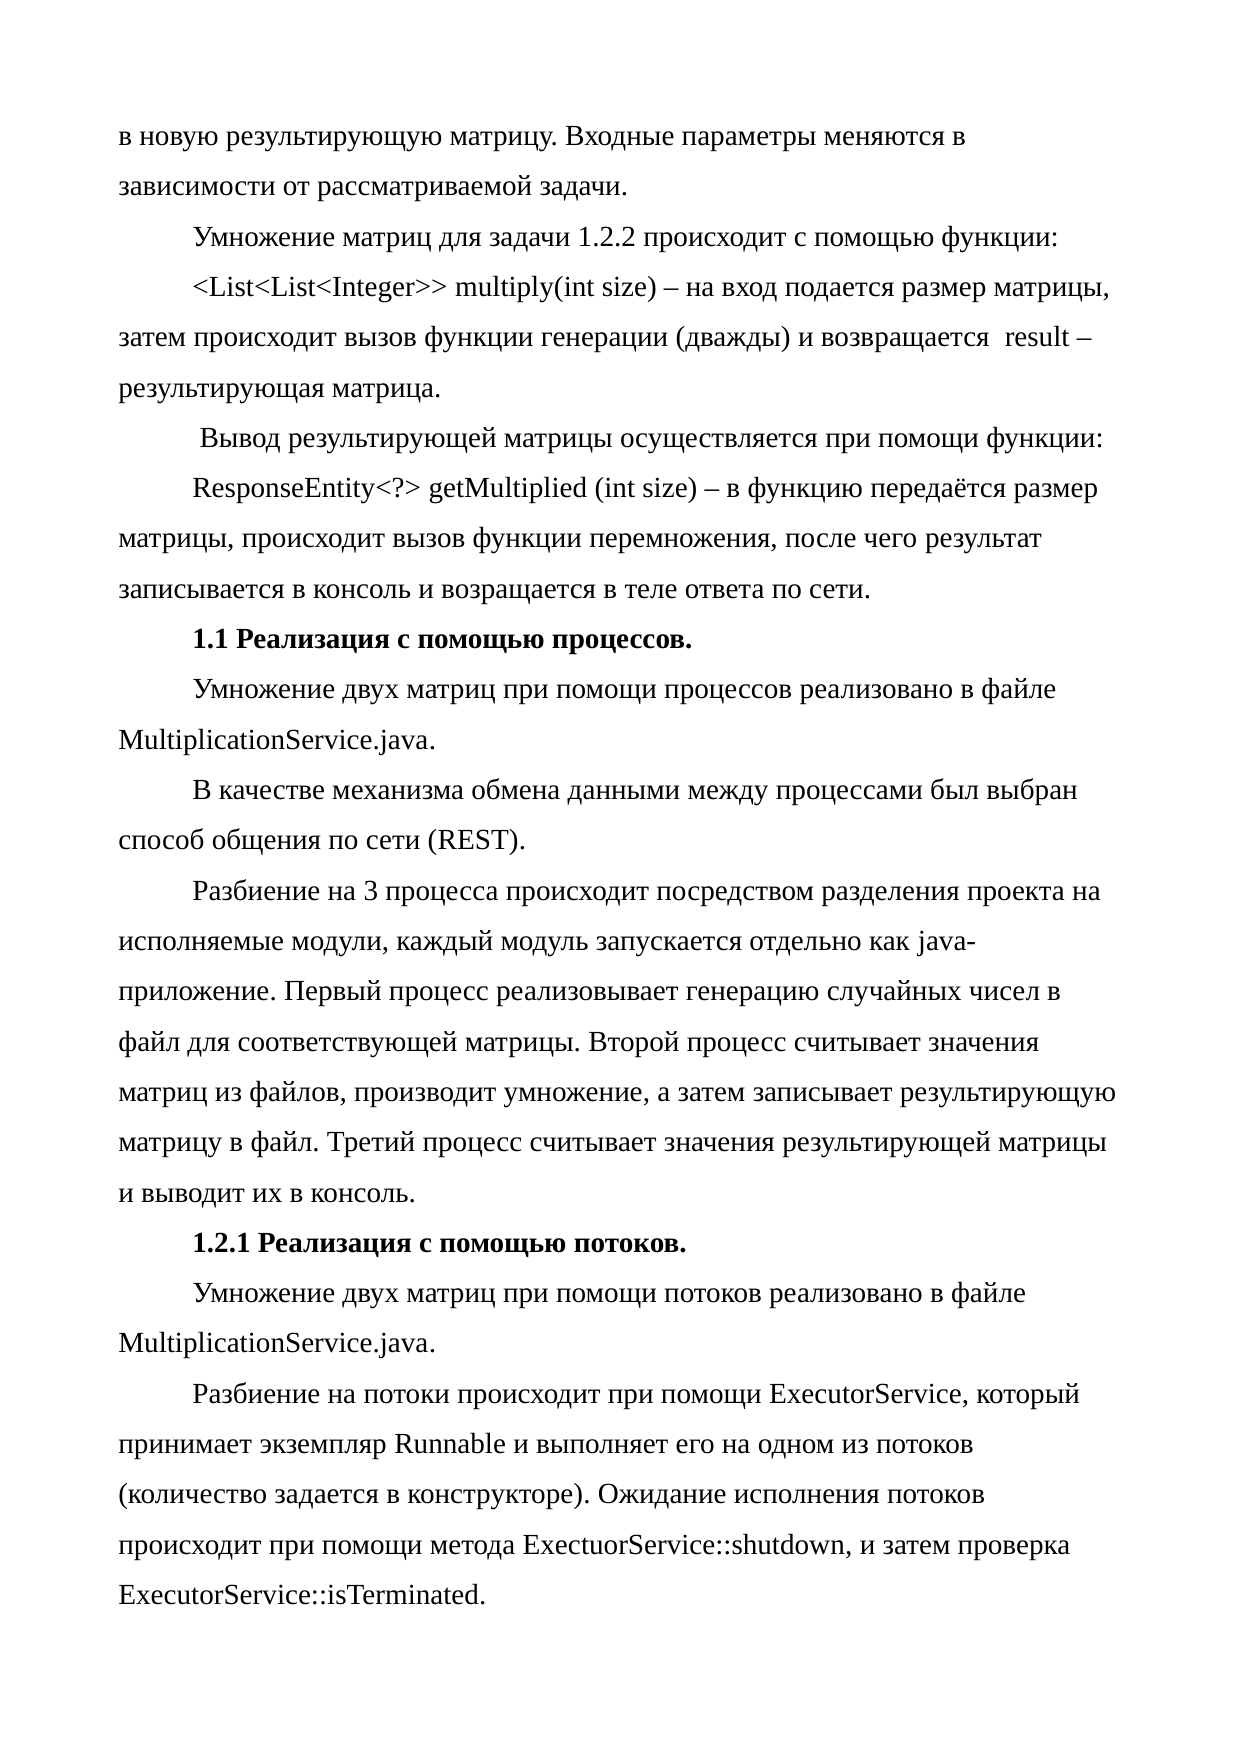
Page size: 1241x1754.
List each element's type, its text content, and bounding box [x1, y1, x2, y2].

text Умножение матриц для задачи 1.2.2 происходит с помощью функции: [118, 219, 1122, 252]
text Разбиение на потоки происходит при помощи ExecutorService, который принимает экземпляр Runnable и выполняет его на одном из потоков (количество задается в конструкторе). Ожидание исполнения потоков происходит при помощи метода ExectuorService::shutdown, и затем проверка ExecutorService::isTerminated. [118, 1376, 1122, 1611]
text В качестве механизма обмена данными между процессами был выбран способ общения по сети (REST). [118, 772, 1122, 856]
text 1.2.1 Реализация с помощью потоков. [118, 1225, 1122, 1258]
text 1.1 Реализация с помощью процессов. [118, 621, 1122, 655]
text в новую результирующую матрицу. Входные параметры меняются в зависимости от рассматриваемой задачи. [118, 118, 1122, 202]
text Вывод результирующей матрицы осуществляется при помощи функции: [118, 420, 1122, 453]
text Умножение двух матриц при помощи процессов реализовано в файле MultiplicationService.java. [118, 672, 1122, 755]
text ResponseEntity<?> getMultiplied (int size) – в функцию передаётся размер матрицы, происходит вызов функции перемножения, после чего результат записывается в консоль и возращается в теле ответа по сети. [118, 470, 1122, 604]
text Умножение двух матриц при помощи потоков реализовано в файле MultiplicationService.java. [118, 1275, 1122, 1359]
text <List<List<Integer>> multiply(int size) – на вход подается размер матрицы, затем происходит вызов функции генерации (дважды) и возвращается result – результирующая матрица. [118, 269, 1122, 403]
text Разбиение на 3 процесса происходит посредством разделения проекта на исполняемые модули, каждый модуль запускается отдельно как java-приложение. Первый процесс реализовывает генерацию случайных чисел в файл для соответствующей матрицы. Второй процесс считывает значения матриц из файлов, производит умножение, а затем записывает результирующую матрицу в файл. Третий процесс считывает значения результирующей матрицы и выводит их в консоль. [118, 873, 1122, 1208]
